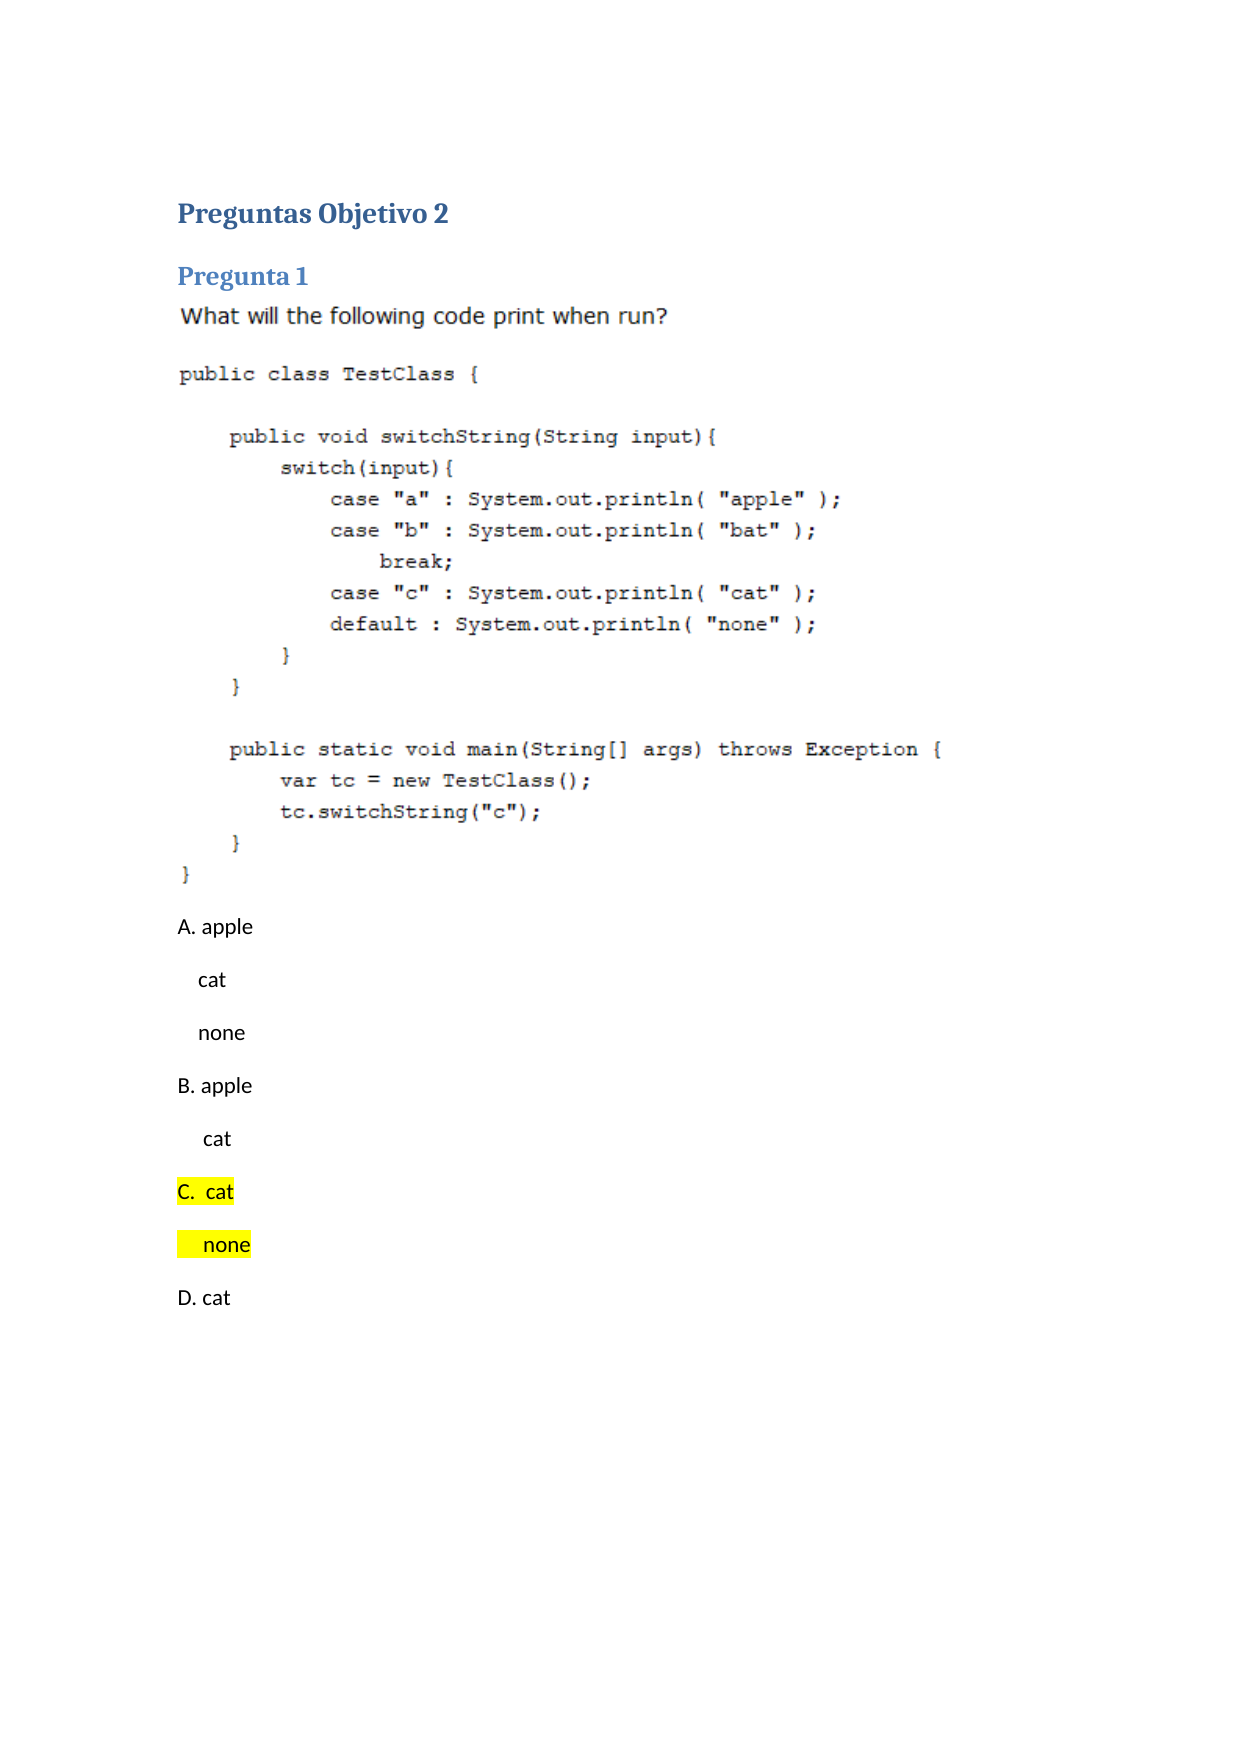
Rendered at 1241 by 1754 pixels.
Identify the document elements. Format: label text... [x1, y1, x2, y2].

picture [177, 296, 1017, 887]
text B. apple [177, 1071, 1063, 1099]
text cat [177, 1124, 1063, 1152]
text D. cat [177, 1283, 1063, 1311]
text C. cat [177, 1177, 1063, 1205]
text cat [177, 965, 1063, 993]
text none [177, 1018, 1063, 1046]
subtitle Pregunta 1 [177, 261, 1063, 292]
text none [177, 1230, 1063, 1258]
text A. apple [177, 912, 1063, 940]
subtitle Preguntas Objetivo 2 [177, 198, 1063, 231]
